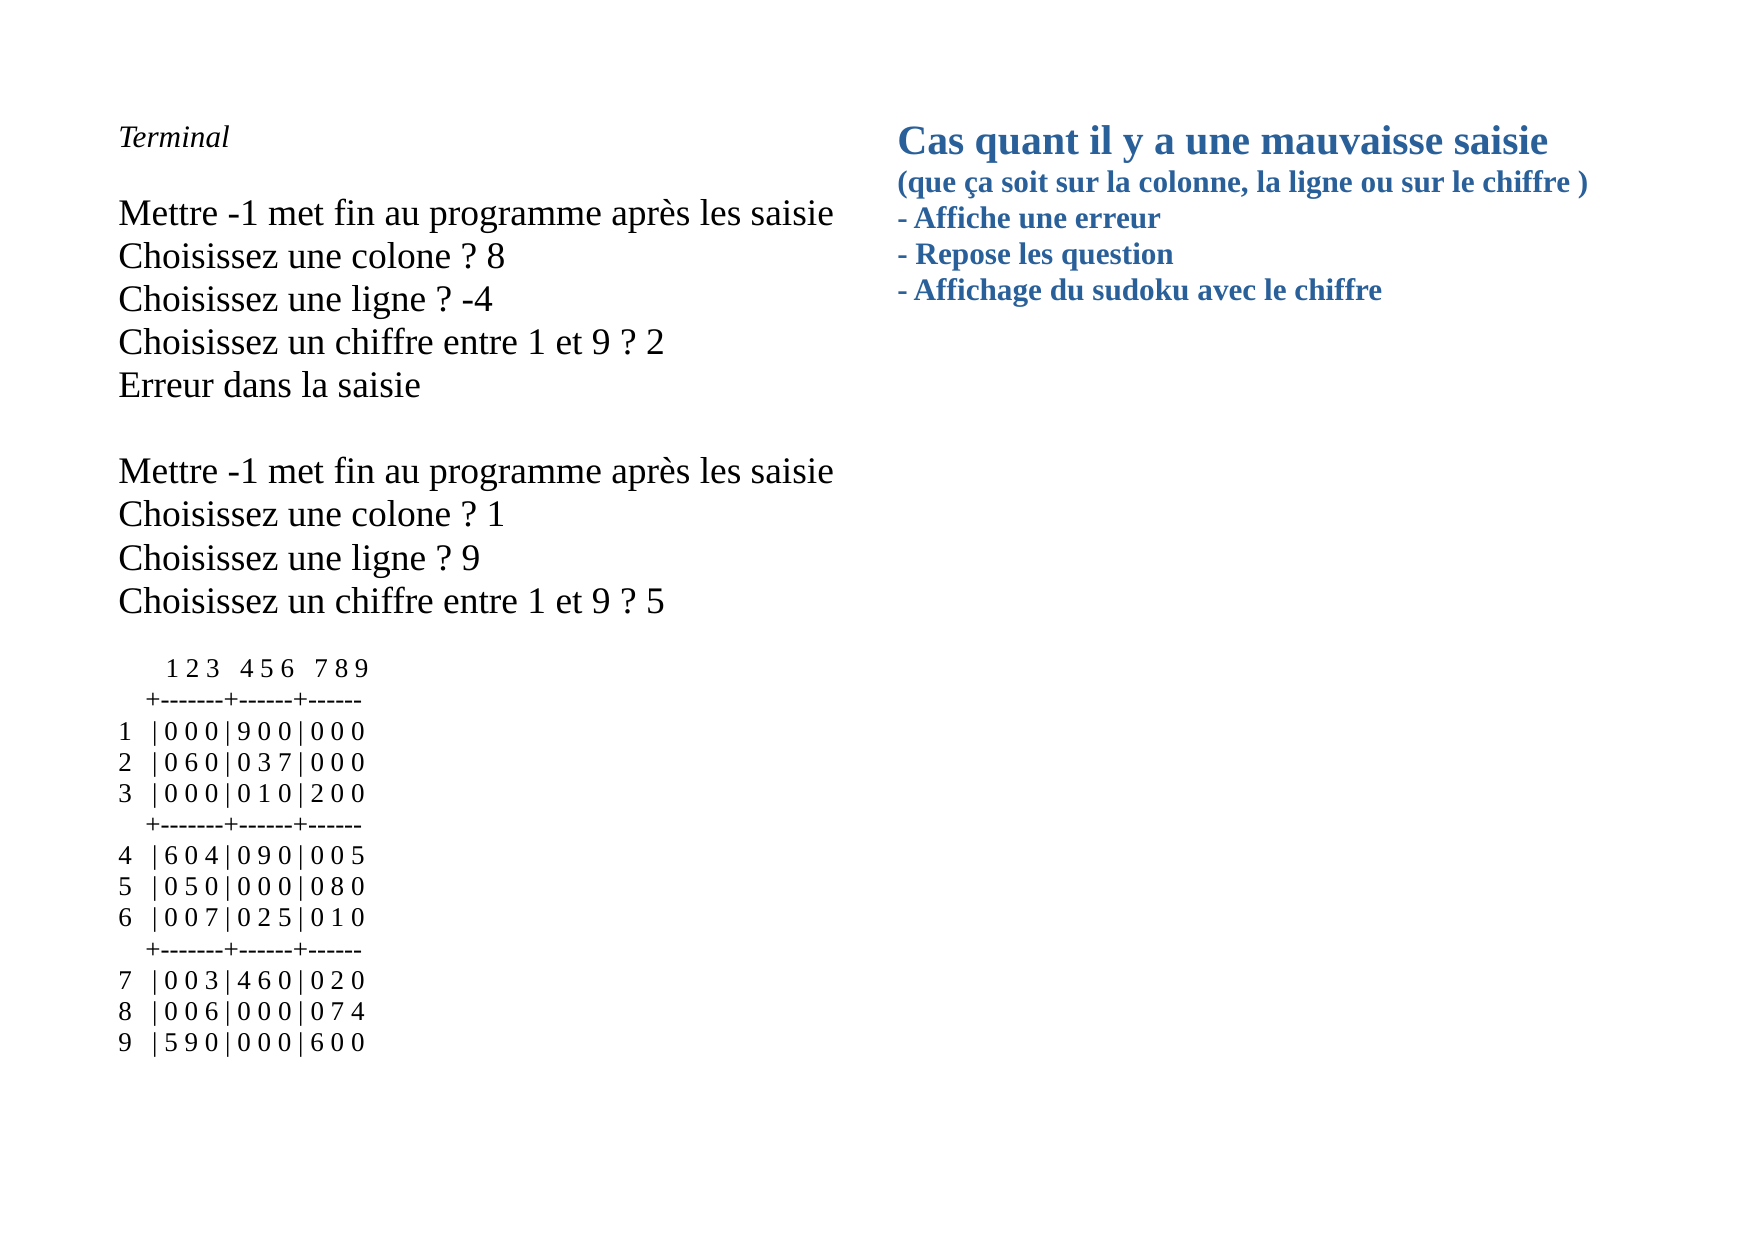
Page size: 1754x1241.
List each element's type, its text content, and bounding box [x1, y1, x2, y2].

text +-------+------+------ [118, 683, 1636, 715]
text 2 | 0 6 0 | 0 3 7 | 0 0 0 [118, 746, 1636, 777]
text Choisissez une ligne ? -4 [118, 276, 1636, 319]
text Choisissez un chiffre entre 1 et 9 ? 5 [118, 578, 1636, 621]
text Choisissez une colone ? 8 [118, 233, 1636, 276]
text Erreur dans la saisie [118, 362, 1636, 406]
text Choisissez un chiffre entre 1 et 9 ? 2 [118, 319, 1636, 362]
text Choisissez une ligne ? 9 [118, 535, 1636, 578]
text Terminal [118, 118, 1636, 154]
text Mettre -1 met fin au programme après les saisie [118, 449, 1636, 492]
text +-------+------+------ [118, 808, 1636, 839]
text 4 | 6 0 4 | 0 9 0 | 0 0 5 [118, 839, 1636, 870]
text 9 | 5 9 0 | 0 0 0 | 6 0 0 [118, 1026, 1636, 1057]
text 1 | 0 0 0 | 9 0 0 | 0 0 0 [118, 715, 1636, 746]
text Choisissez une colone ? 1 [118, 492, 1636, 535]
text 1 2 3 4 5 6 7 8 9 [118, 652, 1636, 683]
text 3 | 0 0 0 | 0 1 0 | 2 0 0 [118, 777, 1636, 808]
text 7 | 0 0 3 | 4 6 0 | 0 2 0 [118, 964, 1636, 995]
text +-------+------+------ [118, 933, 1636, 964]
text 5 | 0 5 0 | 0 0 0 | 0 8 0 [118, 870, 1636, 902]
text 8 | 0 0 6 | 0 0 0 | 0 7 4 [118, 995, 1636, 1026]
text Mettre -1 met fin au programme après les saisie [118, 190, 1636, 233]
text 6 | 0 0 7 | 0 2 5 | 0 1 0 [118, 902, 1636, 933]
